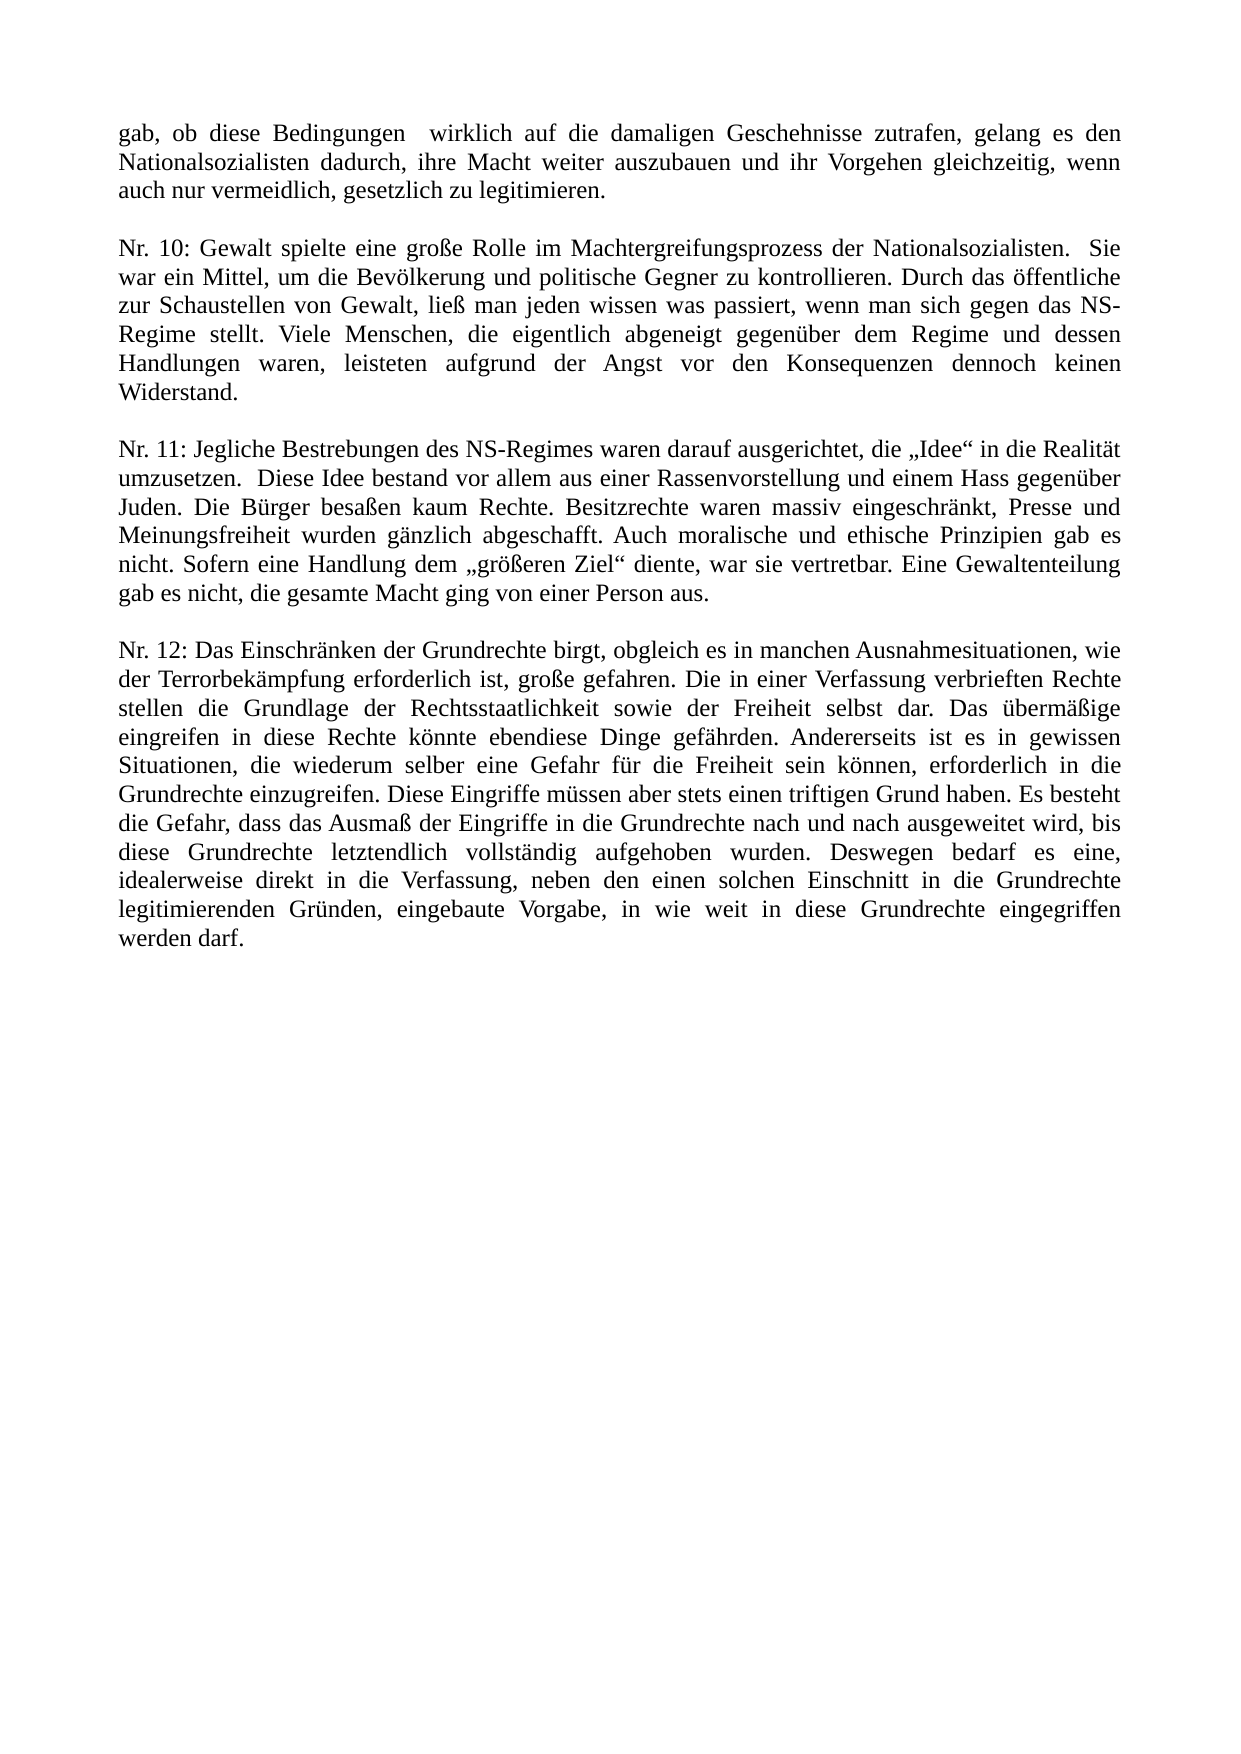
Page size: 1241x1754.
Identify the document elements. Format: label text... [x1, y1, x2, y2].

text Nr. 12: Das Einschränken der Grundrechte birgt, obgleich es in manchen Ausnahmesituationen, wie der Terrorbekämpfung erforderlich ist, große gefahren. Die in einer Verfassung verbrieften Rechte stellen die Grundlage der Rechtsstaatlichkeit sowie der Freiheit selbst dar. Das übermäßige eingreifen in diese Rechte könnte ebendiese Dinge gefährden. Andererseits ist es in gewissen Situationen, die wiederum selber eine Gefahr für die Freiheit sein können, erforderlich in die Grundrechte einzugreifen. Diese Eingriffe müssen aber stets einen triftigen Grund haben. Es besteht die Gefahr, dass das Ausmaß der Eingriffe in die Grundrechte nach und nach ausgeweitet wird, bis diese Grundrechte letztendlich vollständig aufgehoben wurden. Deswegen bedarf es eine, idealerweise direkt in die Verfassung, neben den einen solchen Einschnitt in die Grundrechte legitimierenden Gründen, eingebaute Vorgabe, in wie weit in diese Grundrechte eingegriffen werden darf. [118, 636, 1122, 952]
text gab, ob diese Bedingungen wirklich auf die damaligen Geschehnisse zutrafen, gelang es den Nationalsozialisten dadurch, ihre Macht weiter auszubauen und ihr Vorgehen gleichzeitig, wenn auch nur vermeidlich, gesetzlich zu legitimieren. [118, 118, 1122, 204]
text Nr. 10: Gewalt spielte eine große Rolle im Machtergreifungsprozess der Nationalsozialisten. Sie war ein Mittel, um die Bevölkerung und politische Gegner zu kontrollieren. Durch das öffentliche zur Schaustellen von Gewalt, ließ man jeden wissen was passiert, wenn man sich gegen das NS-Regime stellt. Viele Menschen, die eigentlich abgeneigt gegenüber dem Regime und dessen Handlungen waren, leisteten aufgrund der Angst vor den Konsequenzen dennoch keinen Widerstand. [118, 233, 1122, 406]
text Nr. 11: Jegliche Bestrebungen des NS-Regimes waren darauf ausgerichtet, die „Idee“ in die Realität umzusetzen. Diese Idee bestand vor allem aus einer Rassenvorstellung und einem Hass gegenüber Juden. Die Bürger besaßen kaum Rechte. Besitzrechte waren massiv eingeschränkt, Presse und Meinungsfreiheit wurden gänzlich abgeschafft. Auch moralische und ethische Prinzipien gab es nicht. Sofern eine Handlung dem „größeren Ziel“ diente, war sie vertretbar. Eine Gewaltenteilung gab es nicht, die gesamte Macht ging von einer Person aus. [118, 434, 1122, 607]
